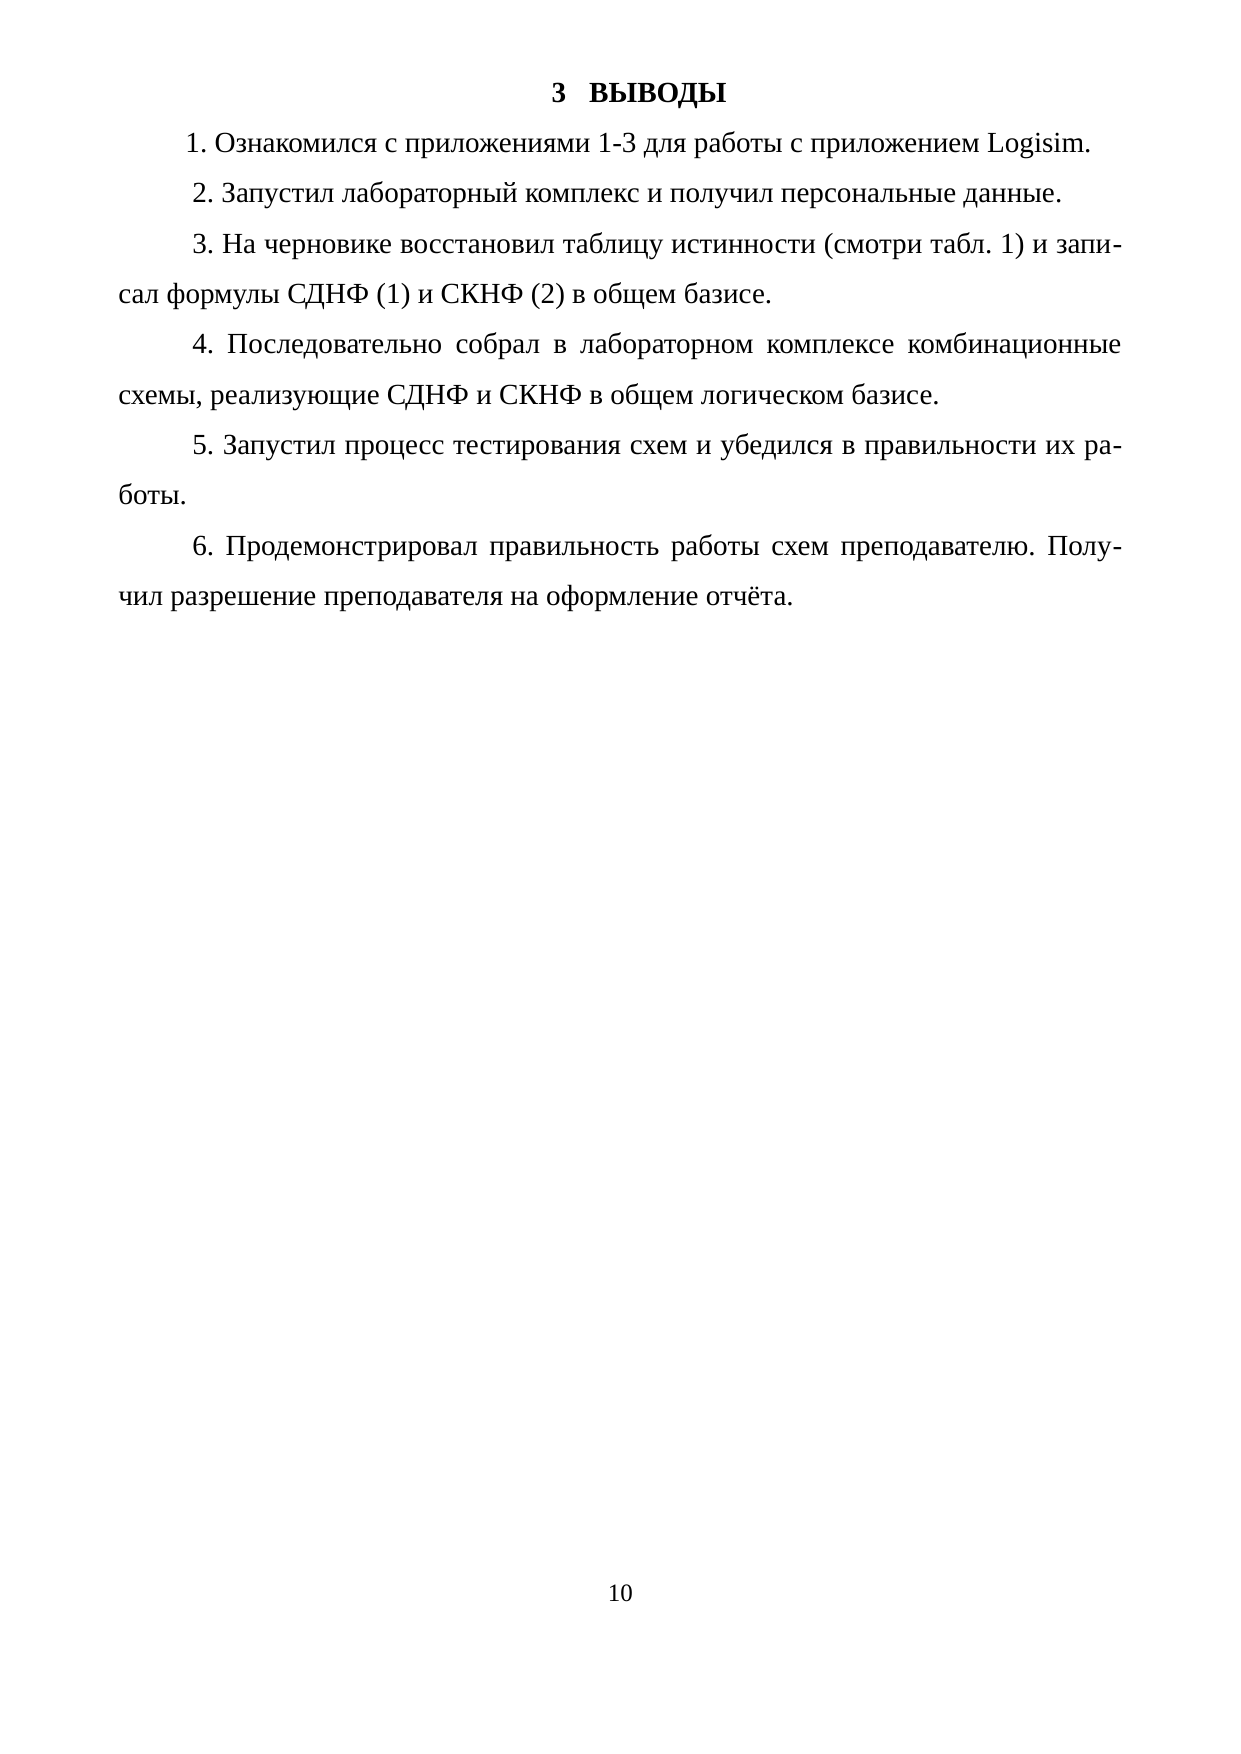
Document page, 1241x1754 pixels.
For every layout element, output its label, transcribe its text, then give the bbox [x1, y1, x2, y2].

text 1. Ознакомился с приложениями 1-3 для работы с приложением Logisim. [118, 125, 1122, 159]
text 3. На черновике восстановил таблицу истинности (смотри табл. 1) и запи­сал формулы СДНФ (1) и СКНФ (2) в общем базисе. [118, 226, 1122, 310]
text 6. Продемонстрировал правильность работы схем преподавателю. Полу­чил разрешение преподавателя на оформление отчёта. [118, 528, 1122, 612]
text 4. Последовательно собрал в лабораторном комплексе комбинационные схемы, реализующие СДНФ и СКНФ в общем логическом базисе. [118, 327, 1122, 410]
text 2. Запустил лабораторный комплекс и получил персональные данные. [118, 176, 1122, 209]
text 5. Запустил процесс тестирования схем и убедился в правильности их ра­боты. [118, 427, 1122, 511]
list ВЫВОДЫ [156, 75, 1122, 108]
